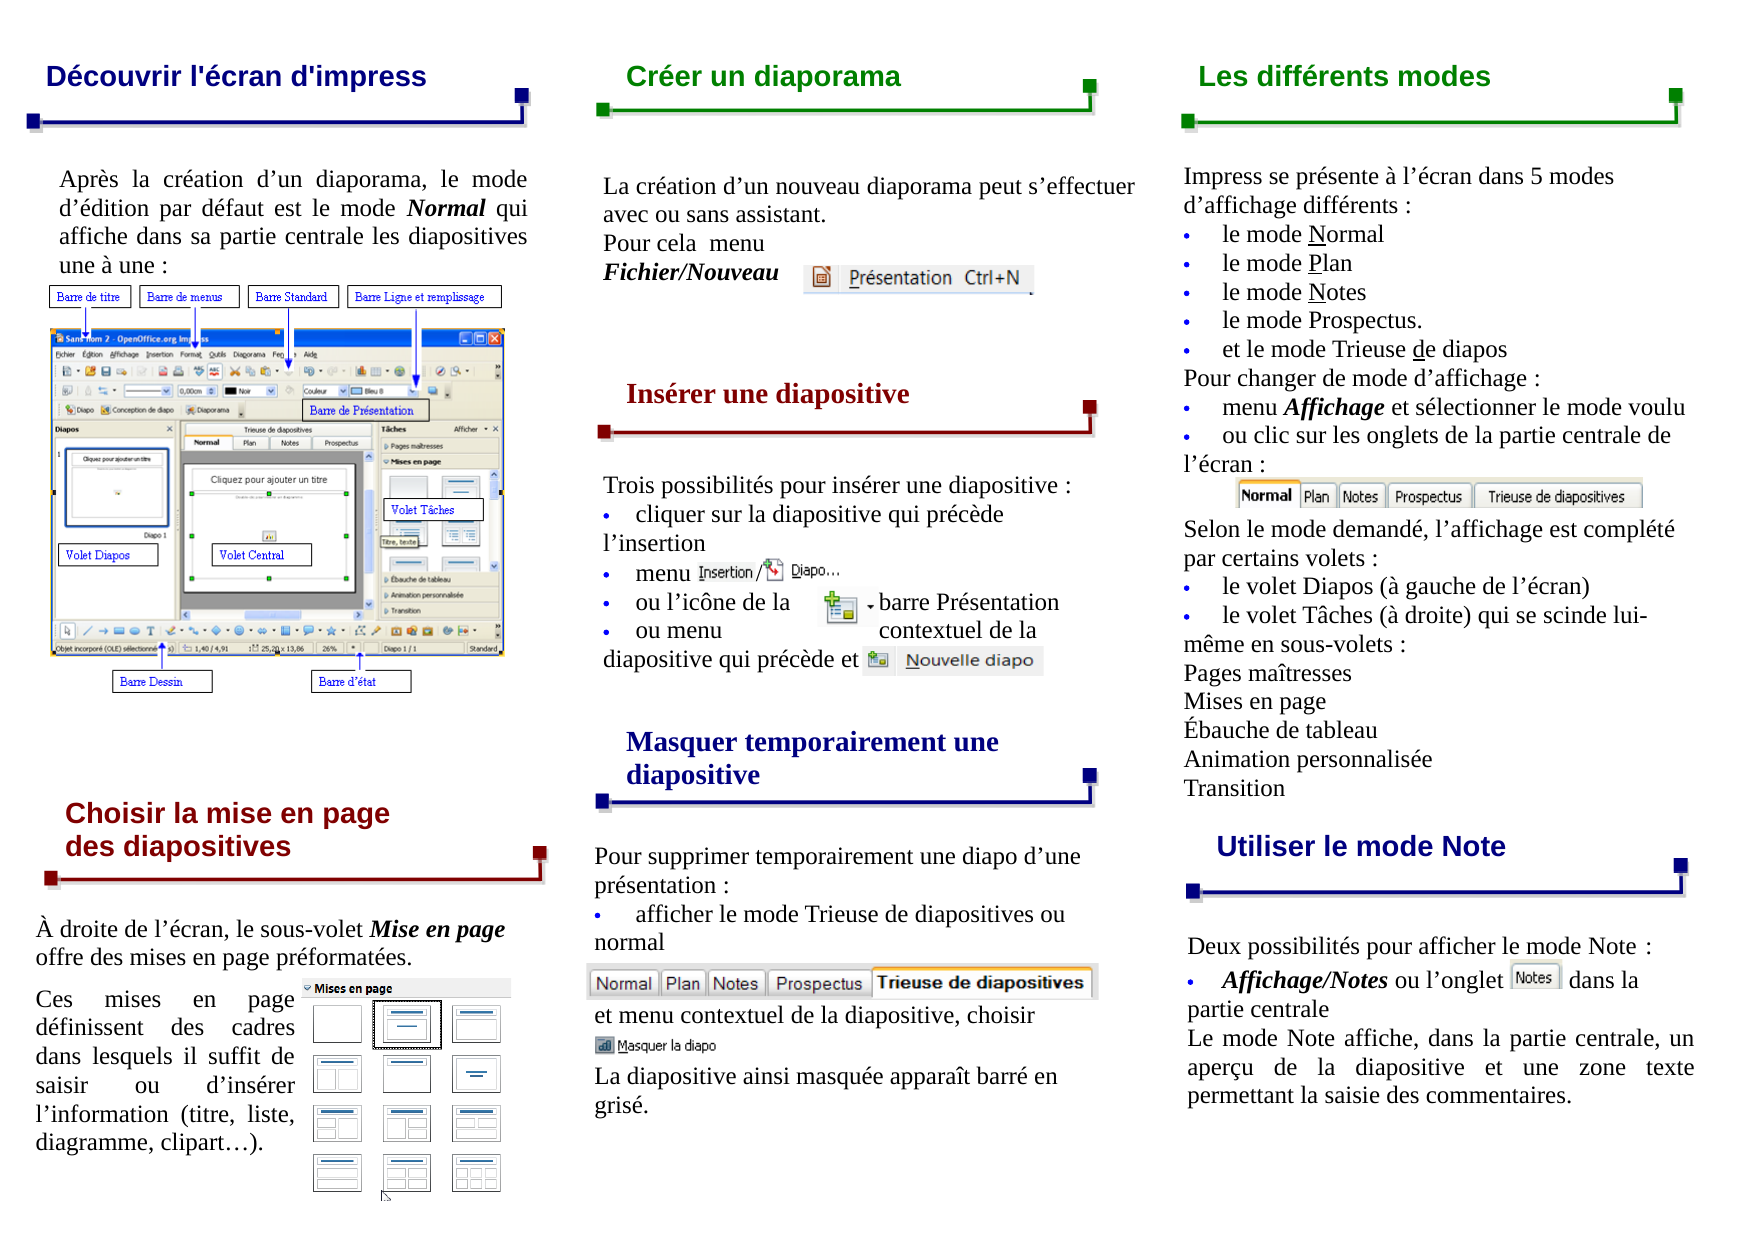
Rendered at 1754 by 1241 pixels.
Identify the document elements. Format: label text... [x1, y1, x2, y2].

list afficher le mode Trieuse de diapositives ou normal [594, 899, 1094, 956]
text Transition [1183, 773, 1695, 801]
text Ces mises en page définissent des cadres dans lesquels il suffit de saisir ou d’insérer l’information (titre, liste, diagramme, clipart…). [35, 984, 301, 1156]
list ou l’icône de la [603, 587, 817, 616]
list ou menu contextuel de la diapositive qui précède et [603, 616, 1094, 673]
text Deux possibilités pour afficher le mode Note : [1187, 931, 1695, 960]
text Animation personnalisée [1183, 744, 1695, 773]
text Ébauche de tableau [1183, 715, 1695, 744]
text La création d’un nouveau diaporama peut s’effectuer avec ou sans assistant. [603, 171, 1135, 228]
text À droite de l’écran, le sous-volet Mise en page offre des mises en page préformatées. [35, 914, 522, 971]
text Pour cela menu [603, 228, 1135, 257]
picture [171, 846, 177, 853]
text Fichier/Nouveau [603, 257, 1135, 286]
picture [594, 1034, 723, 1056]
picture [26, 88, 531, 133]
list le mode Prospectus. [1183, 305, 1695, 334]
text [594, 956, 1094, 963]
list menu / [603, 557, 1094, 587]
text Selon le mode demandé, l’affichage est complété par certains volets : [1183, 514, 1695, 571]
picture [44, 846, 549, 890]
text Mises en page [1183, 686, 1695, 715]
list le mode Notes [1183, 277, 1695, 305]
text Pages maîtresses [1183, 658, 1695, 686]
list le mode Normal [1183, 219, 1695, 248]
text La diapositive ainsi masquée apparaît barré en grisé. [594, 1061, 1094, 1119]
picture [595, 768, 1099, 813]
text Trois possibilités pour insérer une diapositive : [603, 470, 1094, 499]
picture [128, 846, 135, 854]
picture [1186, 858, 1690, 903]
picture [817, 586, 879, 627]
picture [632, 79, 642, 83]
text Pour supprimer temporairement une diapo d’une présentation : [594, 841, 1094, 899]
text Impress se présente à l’écran dans 5 modes d’affichage différents : [1183, 161, 1695, 218]
list cliquer sur la diapositive qui précède l’insertion [603, 499, 1094, 557]
text Après la création d’un diaporama, le mode d’édition par défaut est le mode Normal qui affiche dans sa partie centrale les diapositives une à une : [59, 164, 528, 279]
picture [301, 978, 512, 1201]
list et le mode Trieuse de diapos [1183, 334, 1695, 363]
list le volet Tâches (à droite) qui se scinde lui-même en sous-volets : [1183, 600, 1695, 658]
list Affichage/Notes ou l’onglet dans la partie centrale [1187, 960, 1695, 1023]
list le volet Diapos (à gauche de l’écran) [1183, 571, 1695, 600]
picture [631, 772, 636, 783]
picture [44, 278, 514, 700]
list ou clic sur les onglets de la partie centrale de l’écran : [1183, 420, 1695, 478]
picture [188, 846, 195, 853]
text Le mode Note affiche, dans la partie centrale, un aperçu de la diapositive et une zone texte permettant la saisie des commentaires. [1187, 1023, 1695, 1109]
picture [596, 79, 1099, 119]
list barre Présentation [879, 587, 1094, 616]
picture [1181, 88, 1685, 133]
picture [586, 963, 1099, 1000]
picture [862, 646, 1044, 676]
picture [70, 846, 77, 854]
text et menu contextuel de la diapositive, choisir [594, 1000, 1094, 1061]
picture [803, 265, 1035, 295]
list le mode Plan [1183, 248, 1695, 277]
picture [597, 400, 1099, 442]
text Pour changer de mode d’affichage : [1183, 363, 1695, 392]
list menu Affichage et sélectionner le mode voulu [1183, 392, 1695, 420]
